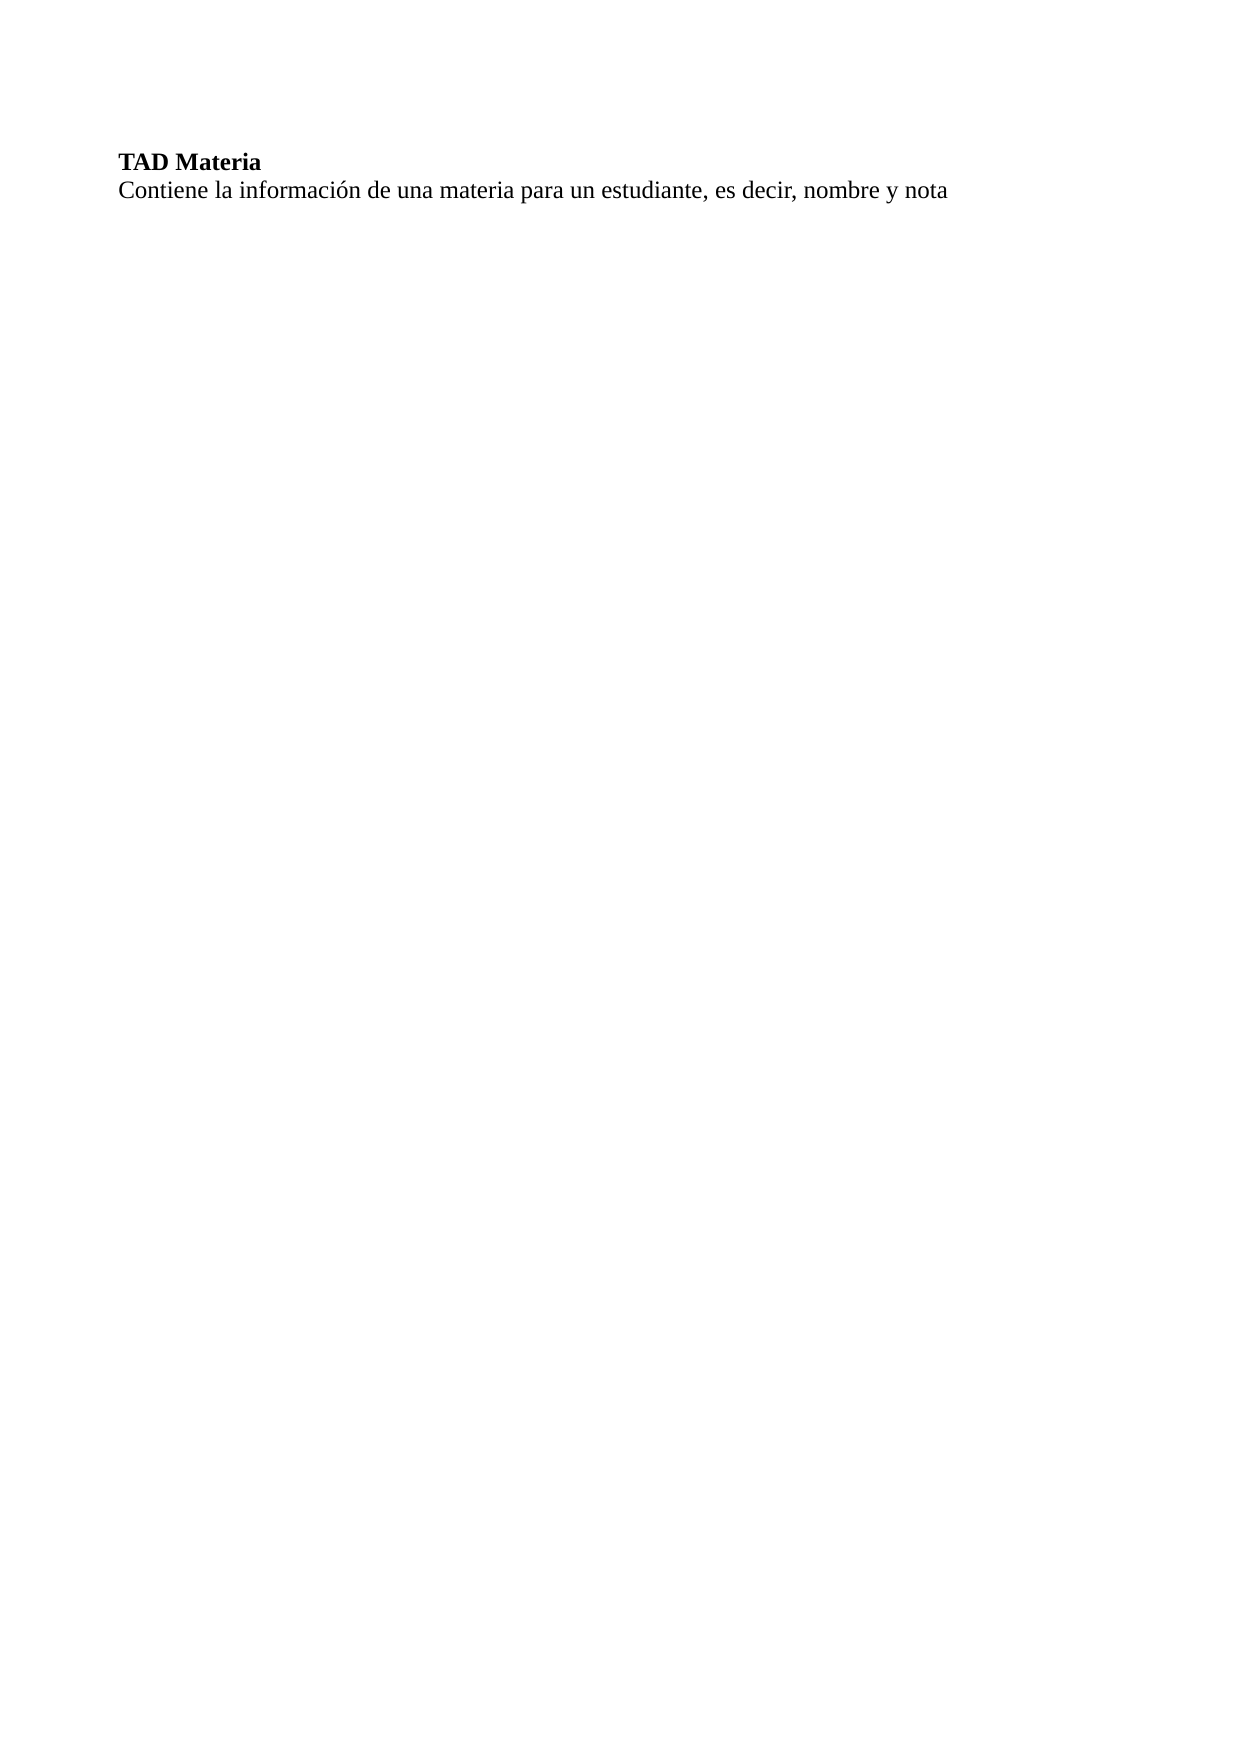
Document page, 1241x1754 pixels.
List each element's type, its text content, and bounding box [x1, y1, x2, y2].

text TAD Materia [118, 147, 1122, 176]
text Contiene la información de una materia para un estudiante, es decir, nombre y nota [118, 176, 1122, 204]
